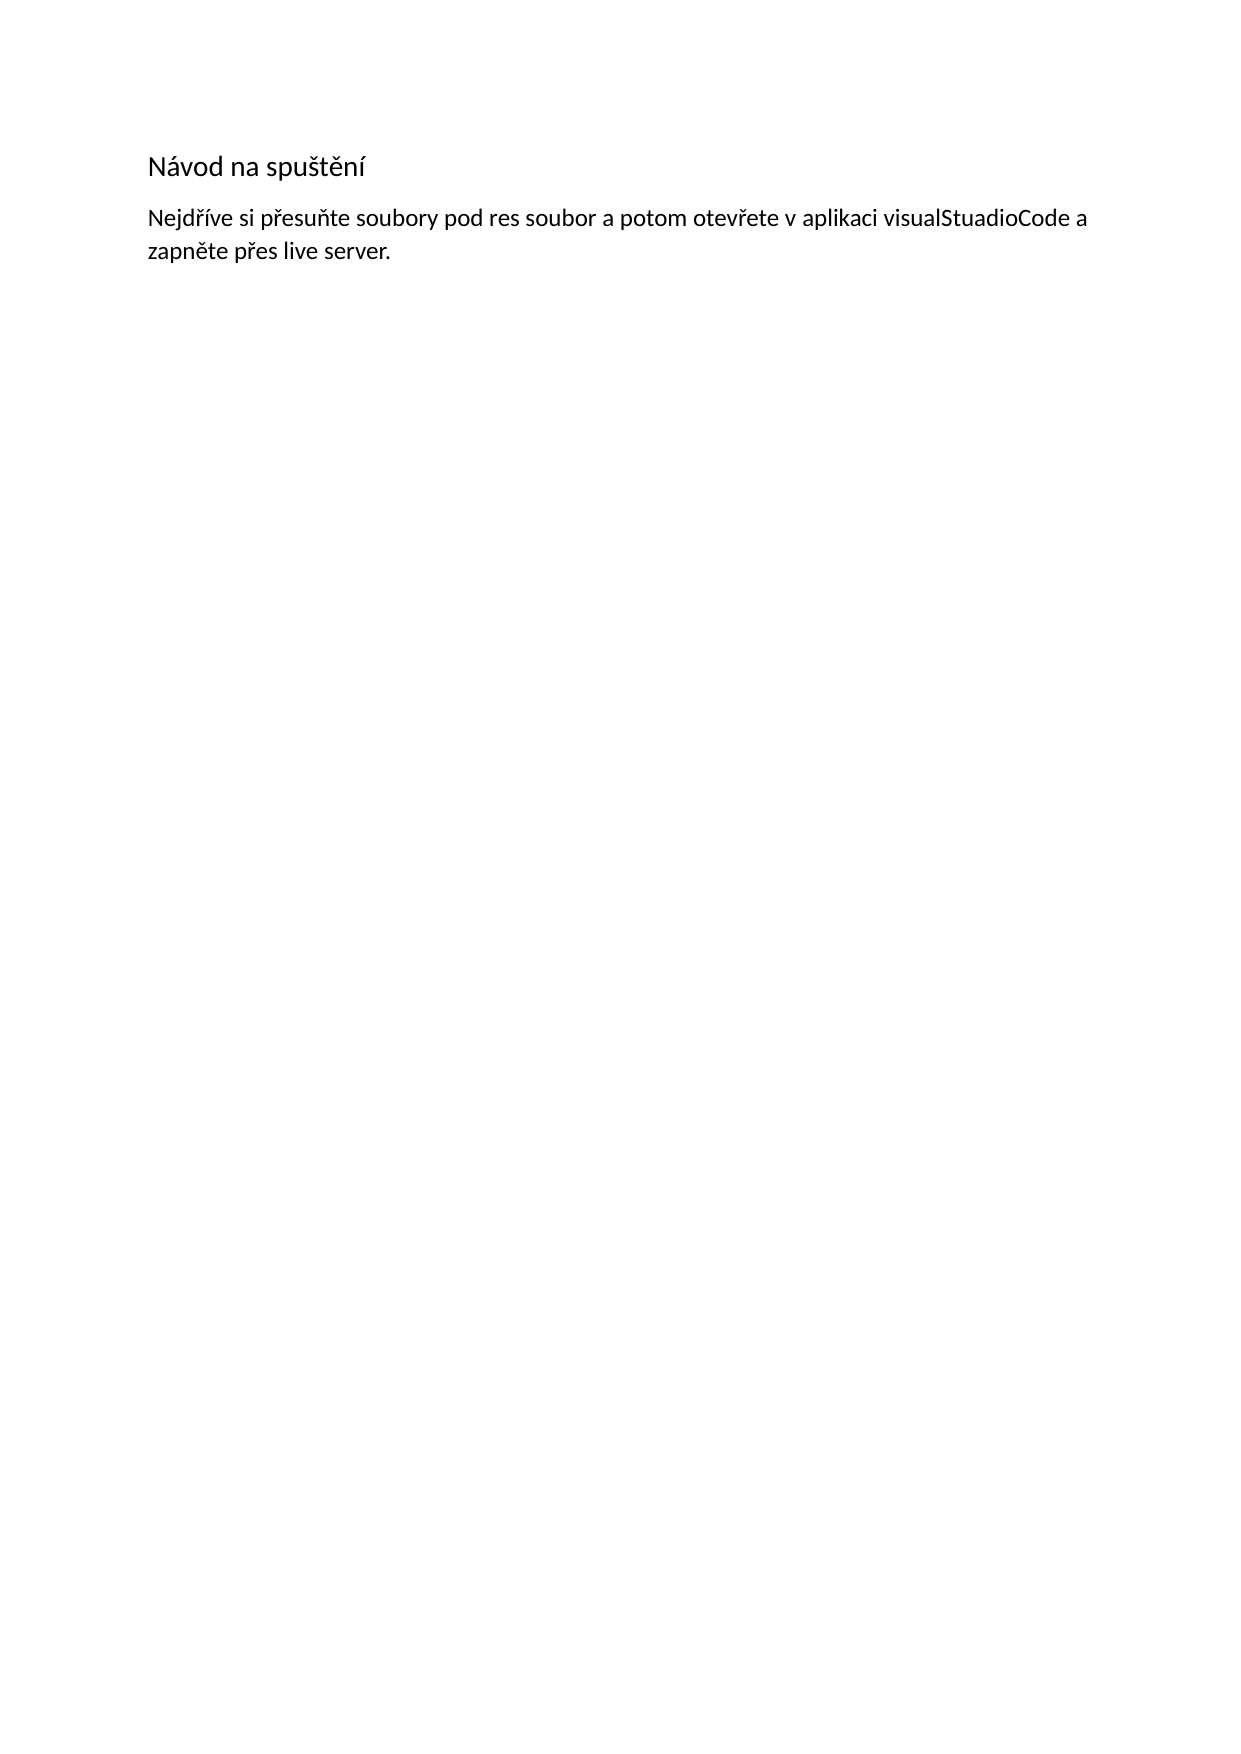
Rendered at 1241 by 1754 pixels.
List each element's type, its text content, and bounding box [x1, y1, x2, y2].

text Nejdříve si přesuňte soubory pod res soubor a potom otevřete v aplikaci visualStuadioCode a zapněte přes live server. [148, 202, 1093, 265]
text Návod na spuštění [148, 148, 1093, 183]
